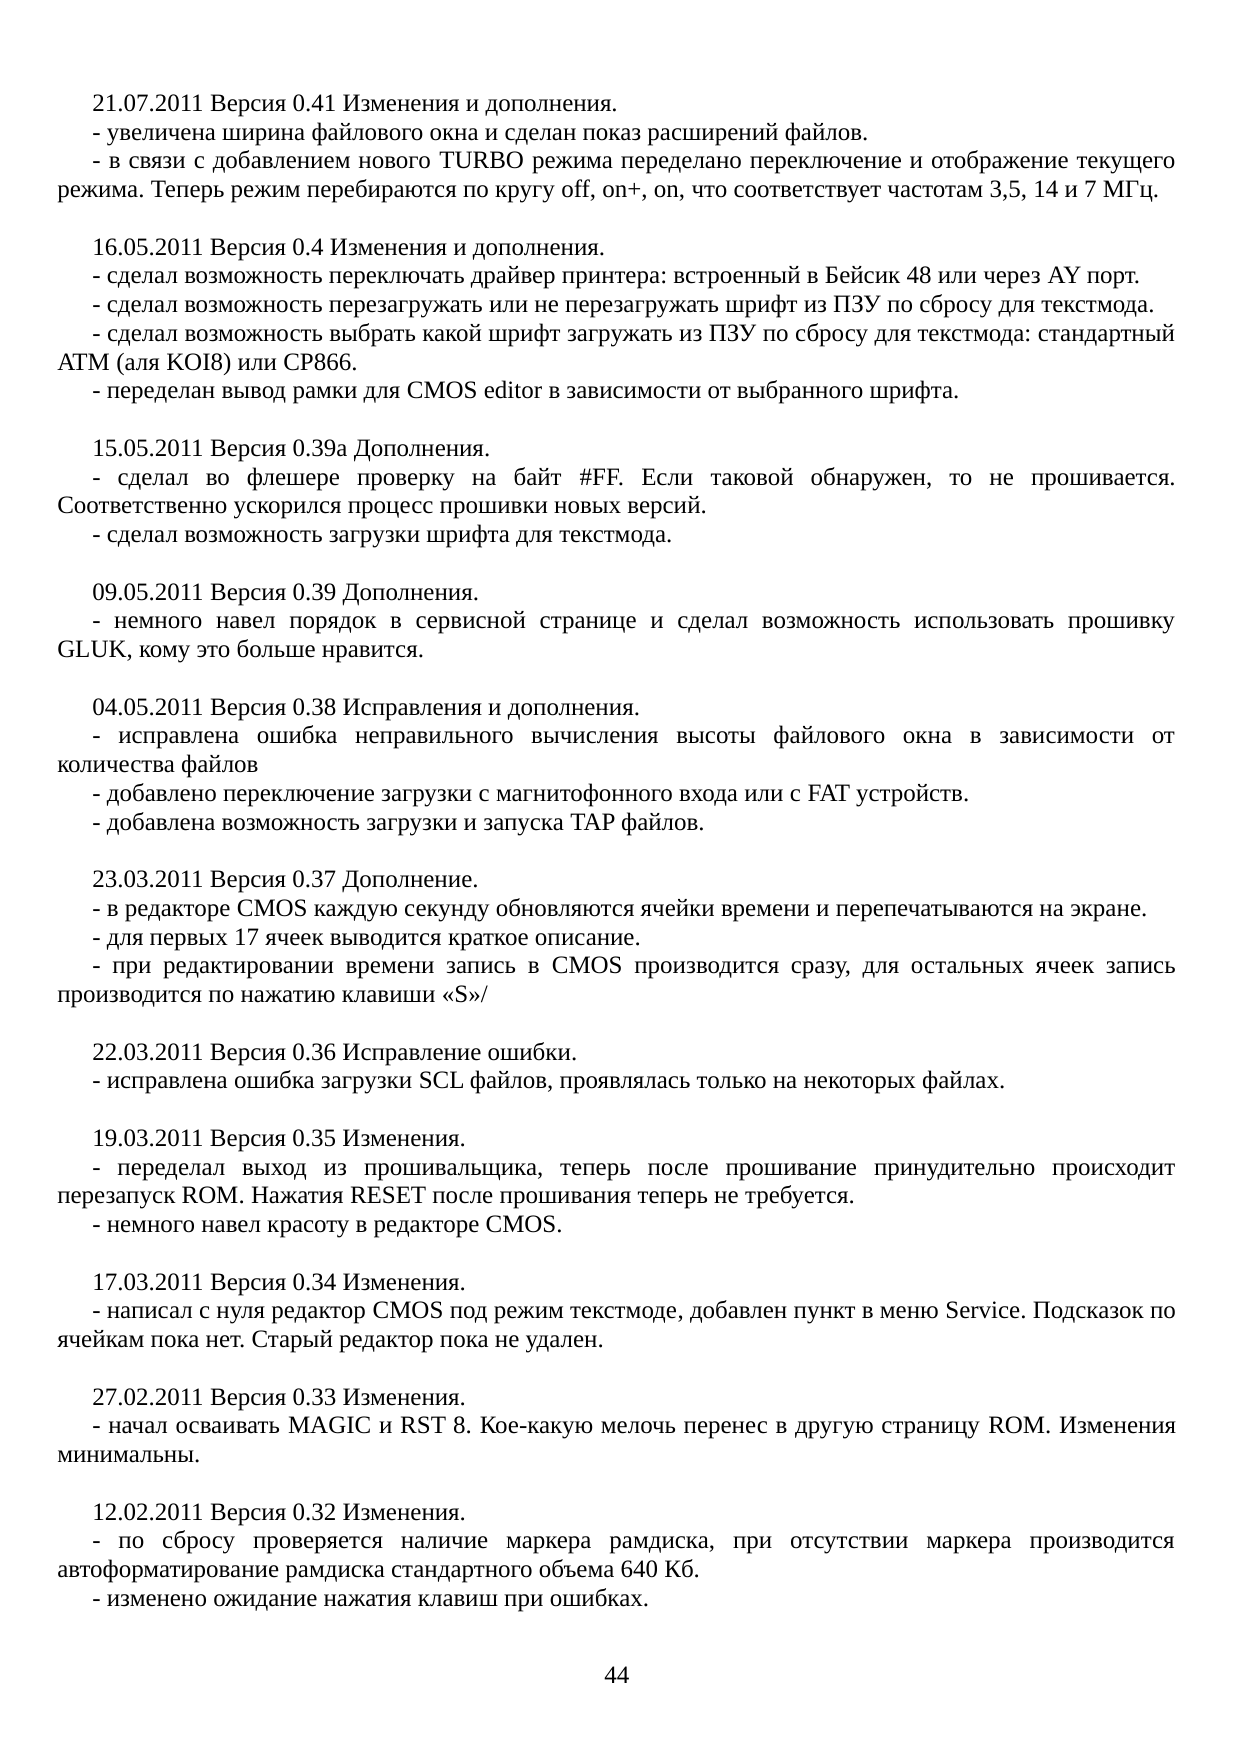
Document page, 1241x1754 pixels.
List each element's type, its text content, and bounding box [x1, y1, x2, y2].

text - сделал возможность загрузки шрифта для текстмода. [57, 519, 1176, 548]
text - при редактировании времени запись в CMOS производится сразу, для остальных ячеек запись производится по нажатию клавиши «S»/ [57, 951, 1176, 1008]
text - исправлена ошибка загрузки SCL файлов, проявлялась только на некоторых файлах. [57, 1066, 1176, 1094]
text 04.05.2011 Версия 0.38 Исправления и дополнения. [57, 692, 1176, 721]
text 19.03.2011 Версия 0.35 Изменения. [57, 1123, 1176, 1152]
text 21.07.2011 Версия 0.41 Изменения и дополнения. [57, 88, 1176, 117]
text - немного навел порядок в сервисной странице и сделал возможность использовать прошивку GLUK, кому это больше нравится. [57, 606, 1176, 663]
text 09.05.2011 Версия 0.39 Дополнения. [57, 577, 1176, 606]
text - увеличена ширина файлового окна и сделан показ расширений файлов. [57, 117, 1176, 146]
text - добавлена возможность загрузки и запуска TAP файлов. [57, 807, 1176, 836]
text - в редакторе CMOS каждую секунду обновляются ячейки времени и перепечатываются на экране. [57, 893, 1176, 922]
text - сделал возможность выбрать какой шрифт загружать из ПЗУ по сбросу для текстмода: стандартный ATM (аля KOI8) или CP866. [57, 318, 1176, 376]
text - в связи с добавлением нового TURBO режима переделано переключение и отображение текущего режима. Теперь режим перебираются по кругу off, on+, on, что соответствует частотам 3,5, 14 и 7 МГц. [57, 146, 1176, 203]
text - переделал выход из прошивальщика, теперь после прошивание принудительно происходит перезапуск ROM. Нажатия RESET после прошивания теперь не требуется. [57, 1152, 1176, 1209]
text - написал с нуля редактор CMOS под режим текстмоде, добавлен пункт в меню Service. Подсказок по ячейкам пока нет. Старый редактор пока не удален. [57, 1296, 1176, 1353]
text - по сбросу проверяется наличие маркера рамдиска, при отсутствии маркера производится автоформатирование рамдиска стандартного объема 640 Кб. [57, 1526, 1176, 1583]
text - для первых 17 ячеек выводится краткое описание. [57, 922, 1176, 951]
text - сделал во флешере проверку на байт #FF. Если таковой обнаружен, то не прошивается. Соответственно ускорился процесс прошивки новых версий. [57, 462, 1176, 519]
text 15.05.2011 Версия 0.39а Дополнения. [57, 433, 1176, 462]
text 16.05.2011 Версия 0.4 Изменения и дополнения. [57, 232, 1176, 261]
text - переделан вывод рамки для CMOS editor в зависимости от выбранного шрифта. [57, 376, 1176, 404]
text 27.02.2011 Версия 0.33 Изменения. [57, 1382, 1176, 1411]
text - добавлено переключение загрузки с магнитофонного входа или с FAT устройств. [57, 778, 1176, 807]
text - сделал возможность перезагружать или не перезагружать шрифт из ПЗУ по сбросу для текстмода. [57, 289, 1176, 318]
text - начал осваивать MAGIC и RST 8. Кое-какую мелочь перенес в другую страницу ROM. Изменения минимальны. [57, 1411, 1176, 1468]
text - сделал возможность переключать драйвер принтера: встроенный в Бейсик 48 или через AY порт. [57, 261, 1176, 289]
text - немного навел красоту в редакторе CMOS. [57, 1209, 1176, 1238]
text - исправлена ошибка неправильного вычисления высоты файлового окна в зависимости от количества файлов [57, 721, 1176, 778]
text 22.03.2011 Версия 0.36 Исправление ошибки. [57, 1037, 1176, 1066]
text 12.02.2011 Версия 0.32 Изменения. [57, 1497, 1176, 1526]
text 17.03.2011 Версия 0.34 Изменения. [57, 1267, 1176, 1296]
text - изменено ожидание нажатия клавиш при ошибках. [57, 1583, 1176, 1612]
text 23.03.2011 Версия 0.37 Дополнение. [57, 864, 1176, 893]
